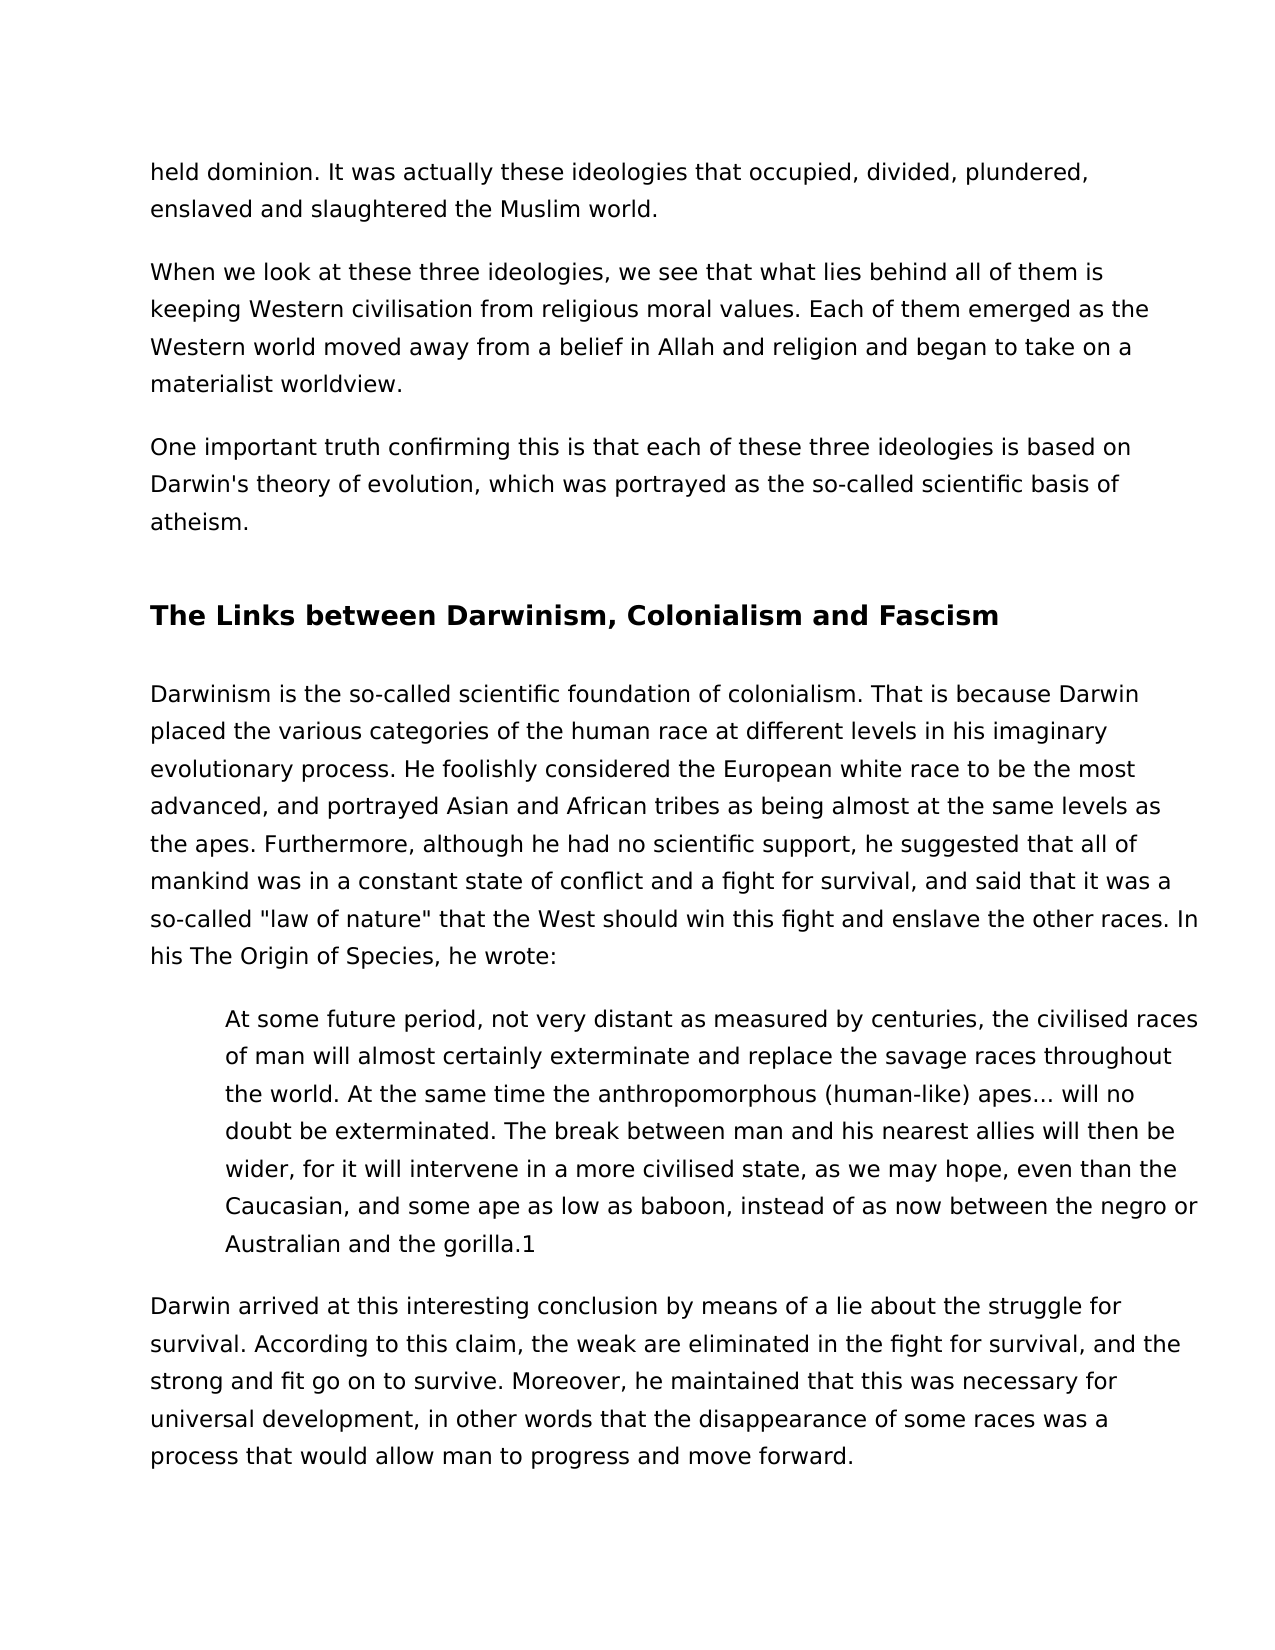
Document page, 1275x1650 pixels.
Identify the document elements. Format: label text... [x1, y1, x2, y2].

text Darwin arrived at this interesting conclusion by means of a lie about the struggle for survival. According to this claim, the weak are eliminated in the fight for survival, and the strong and fit go on to survive. Moreover, he maintained that this was necessary for universal development, in other words that the disappearance of some races was a process that would allow man to progress and move forward. [150, 1285, 1200, 1472]
subtitle The Links between Darwinism, Colonialism and Fascism [150, 600, 1200, 632]
text held dominion. It was actually these ideologies that occupied, divided, plundered, enslaved and slaughtered the Muslim world. [150, 150, 1200, 225]
text When we look at these three ideologies, we see that what lies behind all of them is keeping Western civilisation from religious moral values. Each of them emerged as the Western world moved away from a belief in Allah and religion and began to take on a materialist worldview. [150, 250, 1200, 400]
text One important truth confirming this is that each of these three ideologies is based on Darwin's theory of evolution, which was portrayed as the so-called scientific basis of atheism. [150, 425, 1200, 537]
text At some future period, not very distant as measured by centuries, the civilised races of man will almost certainly exterminate and replace the savage races throughout the world. At the same time the anthropomorphous (human-like) apes... will no doubt be exterminated. The break between man and his nearest allies will then be wider, for it will intervene in a more civilised state, as we may hope, even than the Caucasian, and some ape as low as baboon, instead of as now between the negro or Australian and the gorilla.1 [225, 997, 1200, 1260]
text Darwinism is the so-called scientific foundation of colonialism. That is because Darwin placed the various categories of the human race at different levels in his imaginary evolutionary process. He foolishly considered the European white race to be the most advanced, and portrayed Asian and African tribes as being almost at the same levels as the apes. Furthermore, although he had no scientific support, he suggested that all of mankind was in a constant state of conflict and a fight for survival, and said that it was a so-called "law of nature" that the West should win this fight and enslave the other races. In his The Origin of Species, he wrote: [150, 672, 1200, 972]
